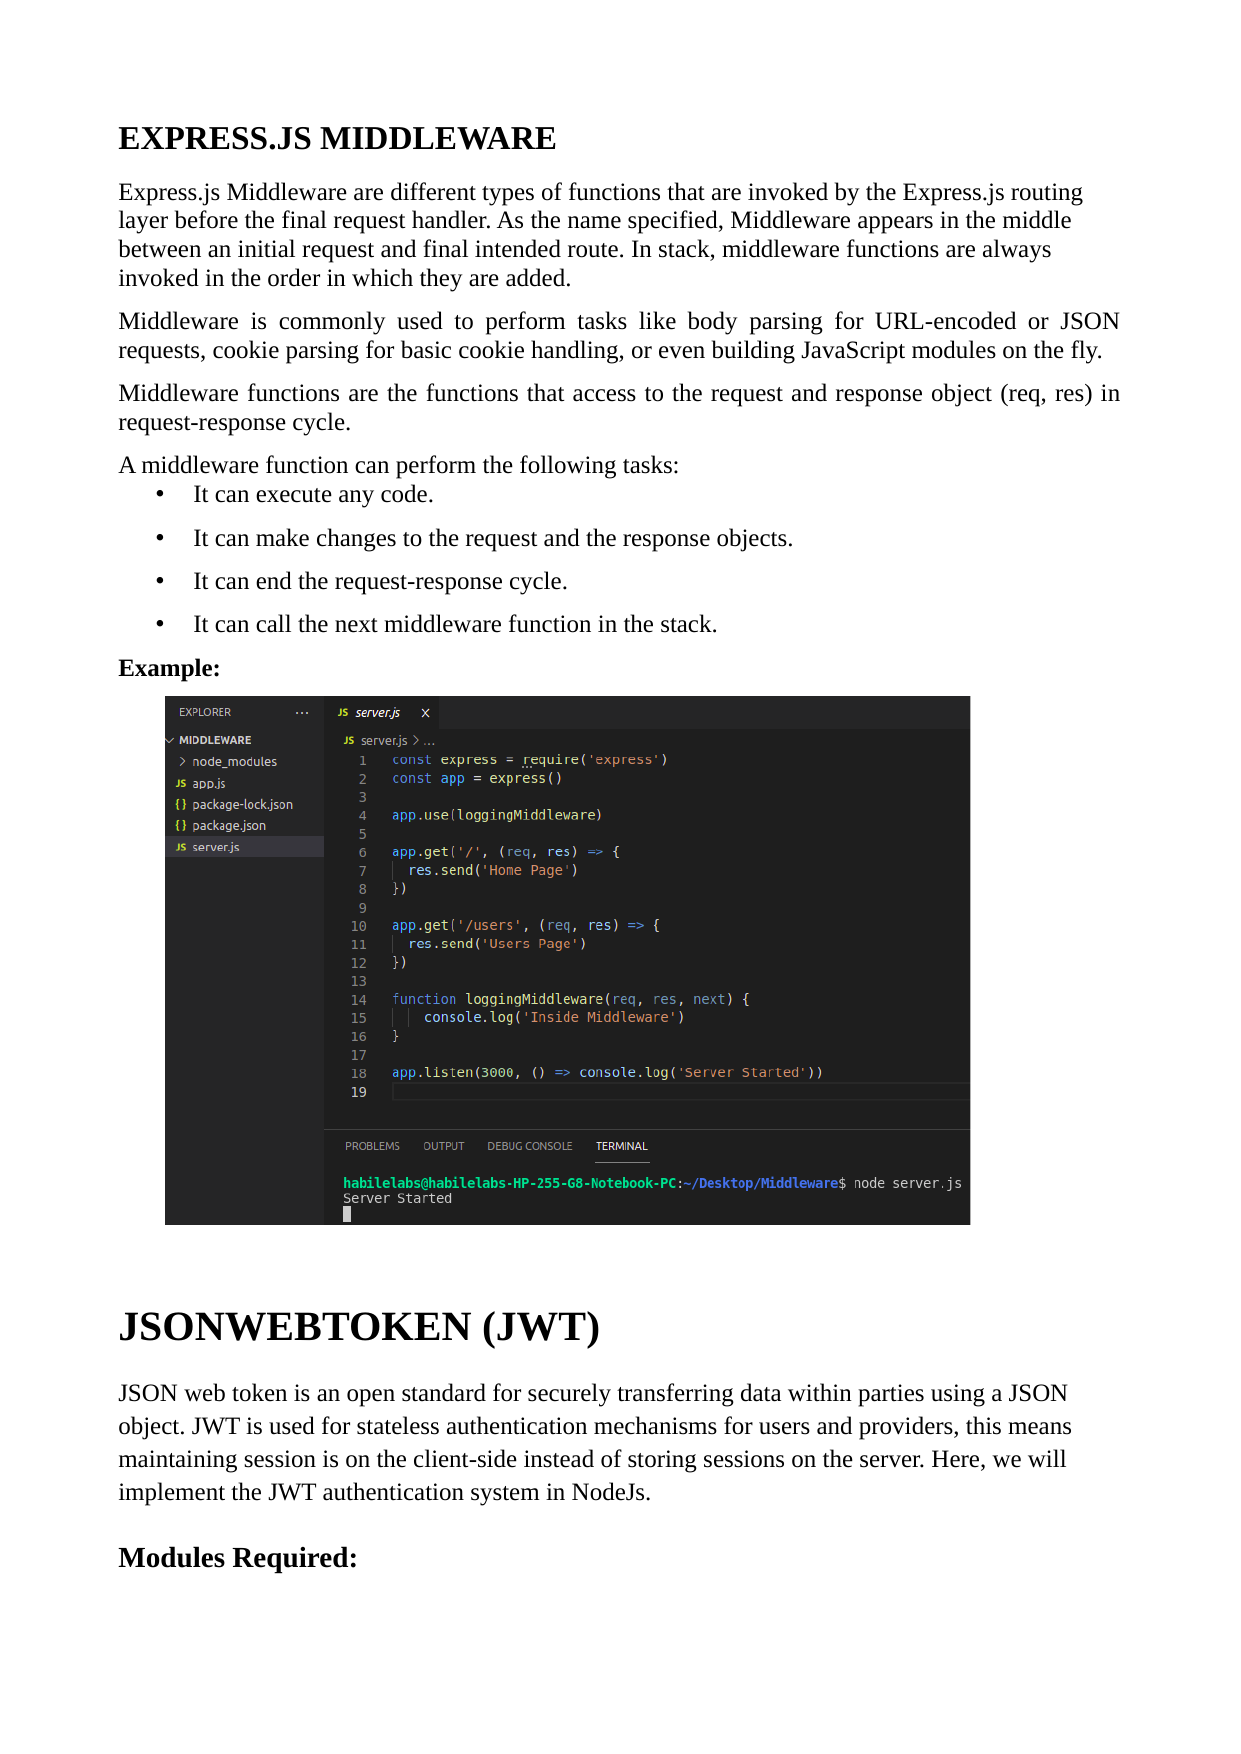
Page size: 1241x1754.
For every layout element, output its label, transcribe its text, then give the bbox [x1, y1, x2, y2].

picture [165, 696, 971, 1225]
text Middleware functions are the functions that access to the request and response object (req, res) in request-response cycle. [118, 378, 1122, 436]
text Express.js Middleware are different types of functions that are invoked by the Express.js routing layer before the final request handler. As the name specified, Middleware appears in the middle between an initial request and final intended route. In stack, middleware functions are always invoked in the order in which they are added. [118, 177, 1122, 292]
text A middleware function can perform the following tasks: [118, 451, 1122, 479]
list It can execute any code. [156, 479, 1122, 508]
text Example: [118, 653, 1122, 681]
text Middleware is commonly used to perform tasks like body parsing for URL-encoded or JSON requests, cookie parsing for basic cookie handling, or even building JavaScript modules on the fly. [118, 306, 1122, 364]
text Modules Required: [118, 1540, 1122, 1573]
text JSON web token is an open standard for securely transferring data within parties using a JSON object. JWT is used for stateless authentication mechanisms for users and providers, this means maintaining session is on the client-side instead of storing sessions on the server. Here, we will implement the JWT authentication system in NodeJs. [118, 1378, 1122, 1506]
text EXPRESS.JS MIDDLEWARE [118, 118, 1122, 156]
list It can make changes to the request and the response objects. [156, 523, 1122, 551]
list It can end the request-response cycle. [156, 566, 1122, 595]
list It can call the next middleware function in the stack. [156, 609, 1122, 638]
subtitle JSONWEBTOKEN (JWT) [118, 1301, 1122, 1349]
